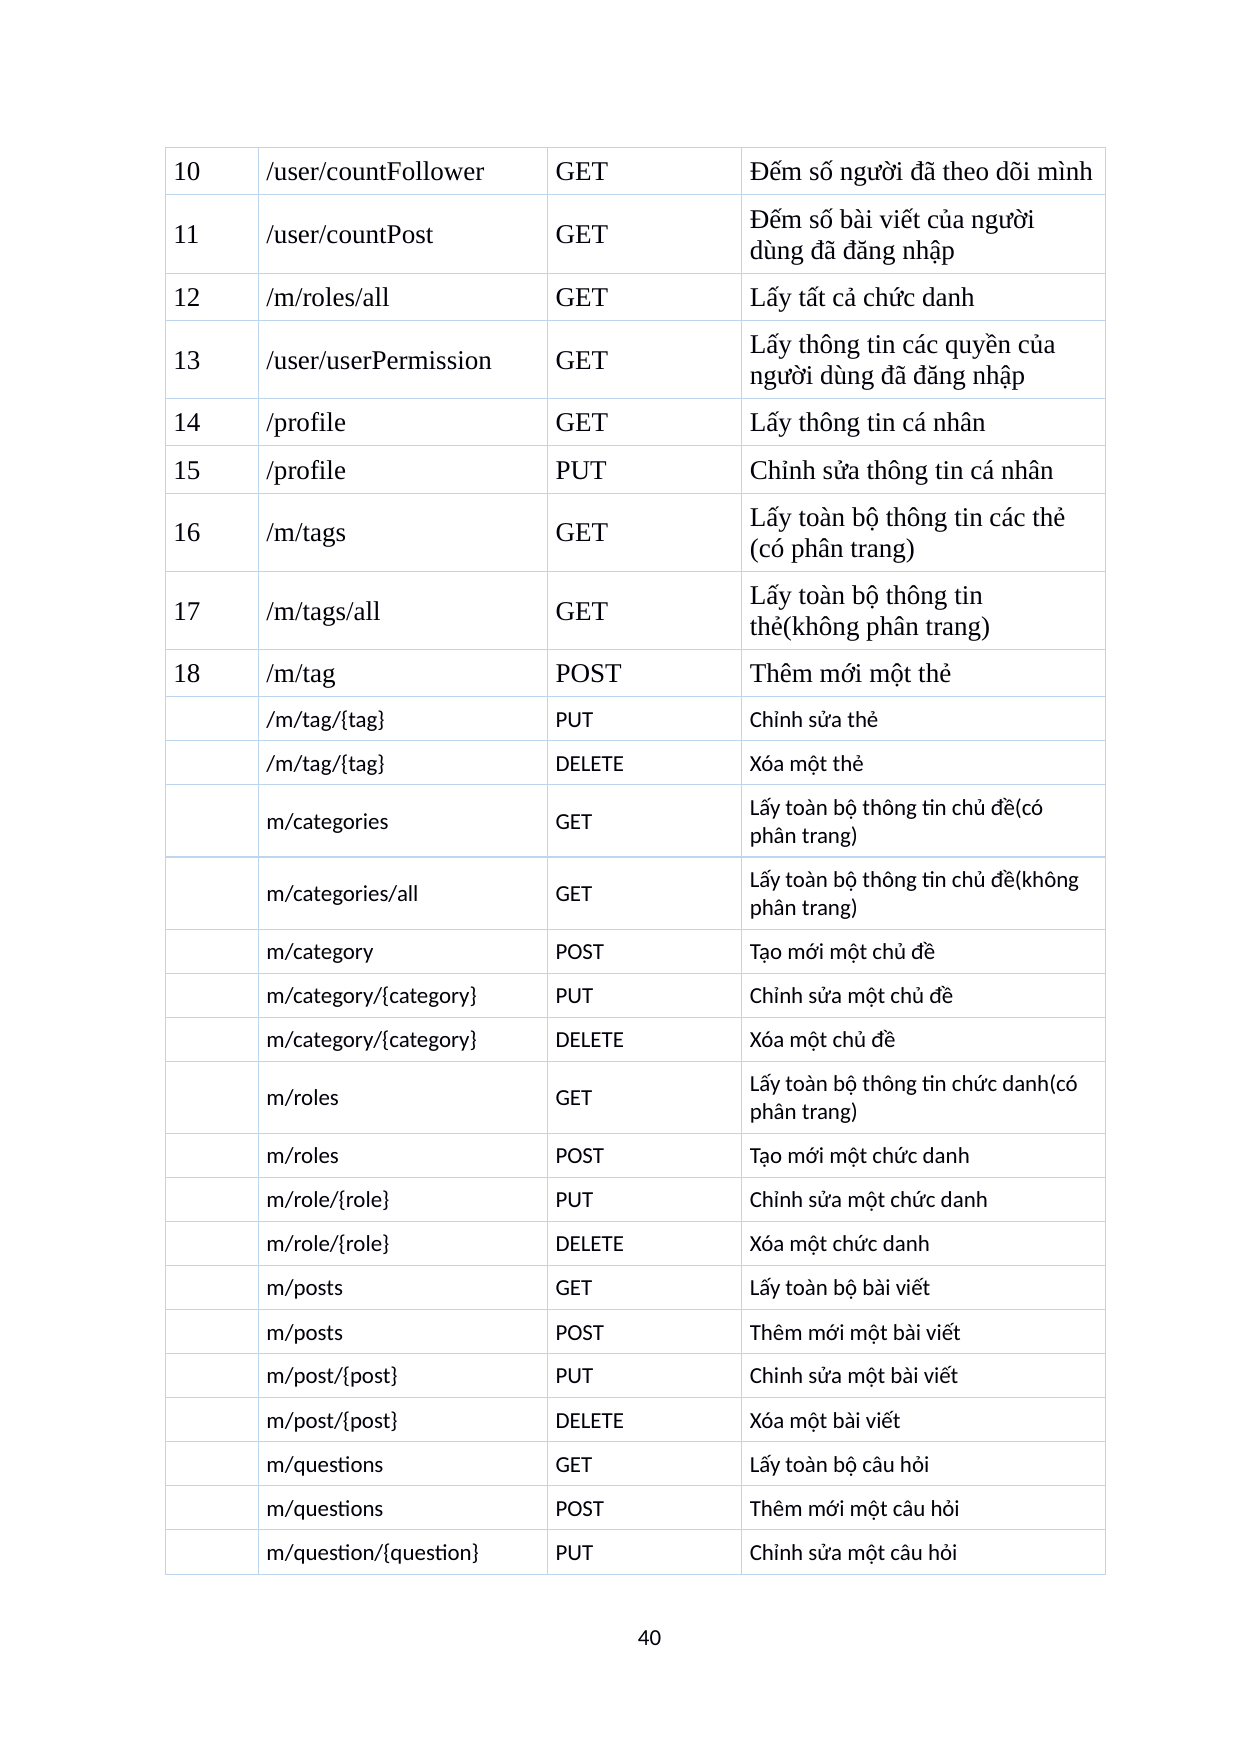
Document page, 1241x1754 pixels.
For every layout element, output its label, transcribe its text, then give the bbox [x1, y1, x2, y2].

table_cell /user/countPost [259, 195, 547, 272]
table_cell [166, 974, 258, 1017]
table_cell Chỉnh sửa thông tin cá nhân [742, 446, 1105, 492]
table_cell GET [548, 195, 741, 272]
table_cell PUT [548, 446, 741, 492]
table_cell /m/roles/all [259, 274, 547, 320]
table_cell 10 [166, 148, 258, 194]
table_cell m/roles [259, 1062, 547, 1133]
table_cell Xóa một thẻ [742, 741, 1105, 784]
table_cell Chỉnh sửa một câu hỏi [742, 1530, 1105, 1573]
table_cell 12 [166, 274, 258, 320]
table_cell PUT [548, 697, 741, 740]
table_cell 18 [166, 650, 258, 696]
table_cell m/category [259, 930, 547, 973]
table_cell Lấy thông tin cá nhân [742, 399, 1105, 445]
table_cell PUT [548, 974, 741, 1017]
table_cell Lấy thông tin các quyền của người dùng đã đăng nhập [742, 321, 1105, 398]
table_cell [166, 1398, 258, 1441]
table_cell /profile [259, 446, 547, 492]
table_cell /user/userPermission [259, 321, 547, 398]
table_cell DELETE [548, 741, 741, 784]
table_cell GET [548, 858, 741, 928]
table_cell [166, 1222, 258, 1265]
table_cell m/question/{question} [259, 1530, 547, 1573]
table_cell /m/tags/all [259, 572, 547, 649]
table_cell GET [548, 572, 741, 649]
table_cell POST [548, 650, 741, 696]
table_cell Thêm mới một câu hỏi [742, 1486, 1105, 1529]
table_cell Lấy toàn bộ câu hỏi [742, 1442, 1105, 1485]
table_cell 13 [166, 321, 258, 398]
table_cell Đếm số người đã theo dõi mình [742, 148, 1105, 194]
table_cell Lấy toàn bộ thông tin chức danh(có phân trang) [742, 1062, 1105, 1133]
table_cell /m/tag/{tag} [259, 741, 547, 784]
table_cell /m/tag/{tag} [259, 697, 547, 740]
table_cell [166, 1442, 258, 1485]
table_cell 15 [166, 446, 258, 492]
table_cell [166, 930, 258, 973]
table_cell [166, 697, 258, 740]
table_cell /m/tag [259, 650, 547, 696]
table_cell m/category/{category} [259, 1018, 547, 1061]
table_cell GET [548, 1266, 741, 1309]
table_cell [166, 1486, 258, 1529]
table_cell [166, 785, 258, 856]
table_cell POST [548, 1486, 741, 1529]
table_cell m/categories/all [259, 858, 547, 928]
table_cell Thêm mới một bài viết [742, 1310, 1105, 1353]
table_cell m/category/{category} [259, 974, 547, 1017]
table_cell 17 [166, 572, 258, 649]
table_cell Lấy toàn bộ bài viết [742, 1266, 1105, 1309]
table_cell Lấy toàn bộ thông tin các thẻ (có phân trang) [742, 494, 1105, 571]
table_cell GET [548, 399, 741, 445]
table_cell 14 [166, 399, 258, 445]
table_cell m/post/{post} [259, 1398, 547, 1441]
table_cell GET [548, 1442, 741, 1485]
table_cell PUT [548, 1178, 741, 1221]
table_cell Chinh sửa một bài viết [742, 1354, 1105, 1397]
table_cell Chỉnh sửa một chủ đề [742, 974, 1105, 1017]
table_cell [166, 1018, 258, 1061]
table_cell Chỉnh sửa một chức danh [742, 1178, 1105, 1221]
table_cell Lấy toàn bộ thông tin chủ đề(có phân trang) [742, 785, 1105, 856]
table_cell [166, 1310, 258, 1353]
table_cell m/post/{post} [259, 1354, 547, 1397]
table_cell [166, 1062, 258, 1133]
table_cell Thêm mới một thẻ [742, 650, 1105, 696]
table_cell [166, 858, 258, 928]
table_cell /user/countFollower [259, 148, 547, 194]
table_cell DELETE [548, 1018, 741, 1061]
table_cell DELETE [548, 1222, 741, 1265]
table_cell GET [548, 148, 741, 194]
table_cell /m/tags [259, 494, 547, 571]
table_cell GET [548, 1062, 741, 1133]
table_cell Xóa một chức danh [742, 1222, 1105, 1265]
table_cell m/role/{role} [259, 1178, 547, 1221]
table_cell Chỉnh sửa thẻ [742, 697, 1105, 740]
table_cell m/role/{role} [259, 1222, 547, 1265]
table_cell 11 [166, 195, 258, 272]
table_cell Tạo mới một chức danh [742, 1134, 1105, 1177]
table_cell m/questions [259, 1442, 547, 1485]
table_cell Lấy tất cả chức danh [742, 274, 1105, 320]
table_cell [166, 1178, 258, 1221]
table_cell Lấy toàn bộ thông tin thẻ(không phân trang) [742, 572, 1105, 649]
table_cell Xóa một chủ đề [742, 1018, 1105, 1061]
table_cell Tạo mới một chủ đề [742, 930, 1105, 973]
table_cell Xóa một bài viết [742, 1398, 1105, 1441]
table_cell m/questions [259, 1486, 547, 1529]
table_cell [166, 1266, 258, 1309]
table_cell GET [548, 494, 741, 571]
table_cell POST [548, 1310, 741, 1353]
table_cell POST [548, 930, 741, 973]
table_cell m/posts [259, 1266, 547, 1309]
table_cell m/posts [259, 1310, 547, 1353]
table_cell m/roles [259, 1134, 547, 1177]
table_cell PUT [548, 1354, 741, 1397]
table_cell GET [548, 785, 741, 856]
table_cell PUT [548, 1530, 741, 1573]
table_cell Đếm số bài viết của người dùng đã đăng nhập [742, 195, 1105, 272]
table_cell m/categories [259, 785, 547, 856]
table_cell [166, 1530, 258, 1573]
table_cell GET [548, 321, 741, 398]
table_cell 16 [166, 494, 258, 571]
table_cell [166, 1134, 258, 1177]
table_cell Lấy toàn bộ thông tin chủ đề(không phân trang) [742, 858, 1105, 928]
table_cell [166, 1354, 258, 1397]
table_cell [166, 741, 258, 784]
table_cell DELETE [548, 1398, 741, 1441]
table_cell GET [548, 274, 741, 320]
table_cell POST [548, 1134, 741, 1177]
table_cell /profile [259, 399, 547, 445]
